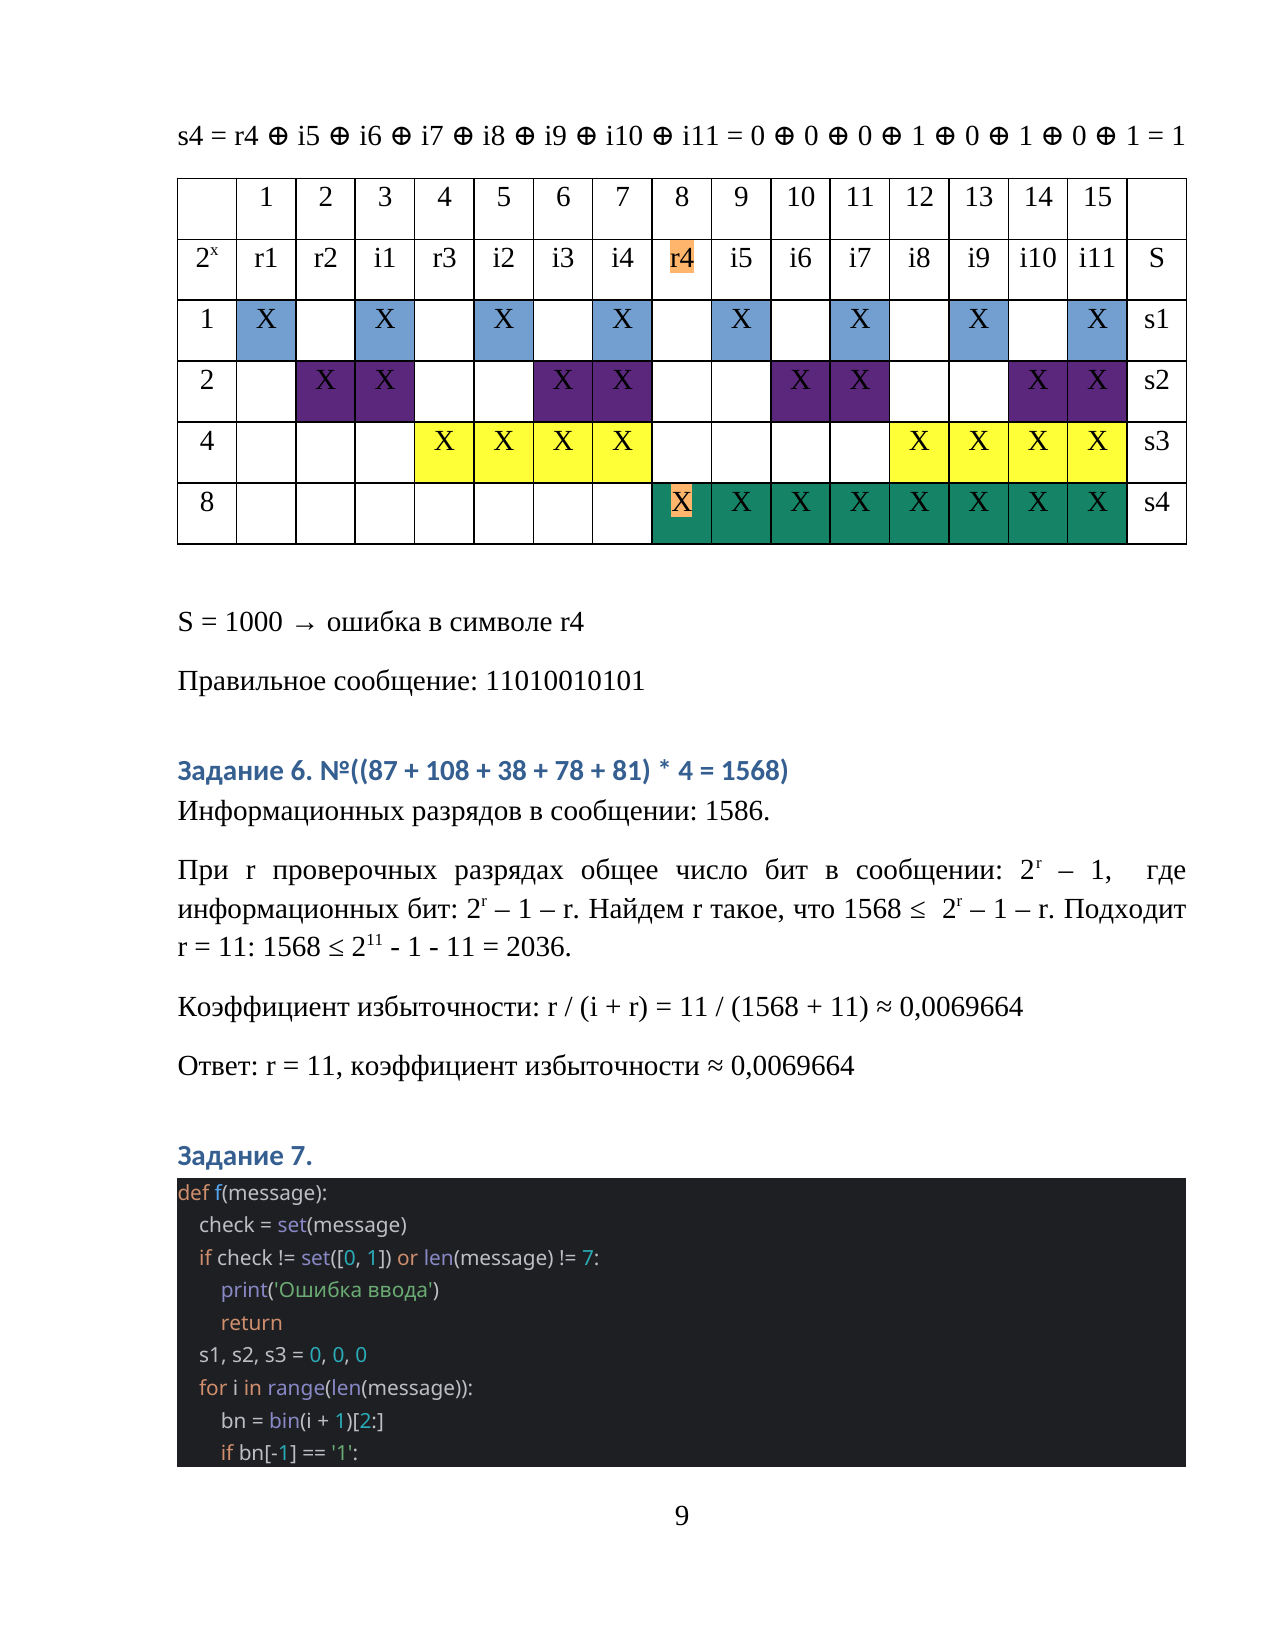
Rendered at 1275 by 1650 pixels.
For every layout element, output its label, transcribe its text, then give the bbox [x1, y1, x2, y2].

table_cell X [475, 301, 533, 360]
table_header 8 [653, 179, 711, 238]
table_cell X [1068, 423, 1126, 482]
table_cell i8 [890, 240, 948, 299]
table_cell [415, 301, 473, 360]
text s4 = r4 ⊕ i5 ⊕ i6 ⊕ i7 ⊕ i8 ⊕ i9 ⊕ i10 ⊕ i11 = 0 ⊕ 0 ⊕ 0 ⊕ 1 ⊕ 0 ⊕ 1 ⊕ 0 ⊕ 1 = 1 [177, 118, 1186, 152]
table_cell i3 [534, 240, 592, 299]
table_cell X [593, 362, 651, 421]
table_cell [653, 423, 711, 482]
table_header 7 [593, 179, 651, 238]
table_cell X [950, 423, 1008, 482]
table_cell [653, 362, 711, 421]
table_cell r1 [237, 240, 295, 299]
table_cell [772, 301, 829, 360]
table_cell [237, 484, 295, 543]
table_cell X [237, 301, 295, 360]
table_header 3 [356, 179, 414, 238]
table_cell i4 [593, 240, 651, 299]
table_header 5 [475, 179, 533, 238]
table_cell [297, 301, 354, 360]
table_cell [1009, 301, 1067, 360]
table_cell X [356, 301, 414, 360]
table_cell [712, 362, 770, 421]
table_cell X [534, 362, 592, 421]
text def f(message): check = set(message) if check != set([0, 1]) or len(message) != 7: print('Ошибка ввода') return s1, s2, s3 = 0, 0, 0 for i in range(len(message)): bn = bin(i + 1)[2:] if bn[-1] == '1': [177, 1178, 1186, 1467]
text Ответ: r = 11, коэффициент избыточности ≈ 0,0069664 [177, 1048, 1186, 1082]
table_cell r3 [415, 240, 473, 299]
table_cell [653, 301, 711, 360]
text S = 1000 → ошибка в символе r4 [177, 604, 1186, 638]
table_cell [475, 484, 533, 543]
table_cell X [890, 423, 948, 482]
table_header 11 [831, 179, 889, 238]
table_cell X [772, 362, 829, 421]
table_cell X [712, 301, 770, 360]
table_cell X [1068, 362, 1126, 421]
table_header 4 [415, 179, 473, 238]
table_cell X [1009, 423, 1067, 482]
table_cell X [1009, 362, 1067, 421]
table_cell X [1009, 484, 1067, 543]
table_header 2 [297, 179, 354, 238]
table_header 9 [712, 179, 770, 238]
table_cell r4 [653, 240, 711, 299]
table_cell X [593, 423, 651, 482]
table_cell i10 [1009, 240, 1067, 299]
table_cell [356, 484, 414, 543]
table_cell X [831, 362, 889, 421]
table_cell [356, 423, 414, 482]
table_cell i7 [831, 240, 889, 299]
table_cell X [831, 484, 889, 543]
table_cell X [772, 484, 829, 543]
table_cell X [475, 423, 533, 482]
table_cell X [1068, 301, 1126, 360]
table_cell [593, 484, 651, 543]
table_cell i11 [1068, 240, 1126, 299]
table_cell [890, 301, 948, 360]
table_cell [831, 423, 889, 482]
table_cell s4 [1128, 484, 1186, 543]
table_cell [772, 423, 829, 482]
table_cell [475, 362, 533, 421]
table_cell i6 [772, 240, 829, 299]
subtitle Задание 6. №((87 + 108 + 38 + 78 + 81) * 4 = 1568) [177, 752, 1186, 788]
table_cell i1 [356, 240, 414, 299]
table_cell [534, 484, 592, 543]
table_cell X [593, 301, 651, 360]
table_cell X [534, 423, 592, 482]
table_cell [534, 301, 592, 360]
table_header 15 [1068, 179, 1126, 238]
table_cell X [297, 362, 354, 421]
table_cell 4 [178, 423, 236, 482]
table_cell S [1128, 240, 1186, 299]
table_cell X [712, 484, 770, 543]
table_cell X [356, 362, 414, 421]
table_header 10 [772, 179, 829, 238]
table_cell r2 [297, 240, 354, 299]
text Коэффициент избыточности: r / (i + r) = 11 / (1568 + 11) ≈ 0,0069664 [177, 989, 1186, 1022]
table_cell X [950, 301, 1008, 360]
table_cell 2 [178, 362, 236, 421]
table_cell i9 [950, 240, 1008, 299]
table_header 13 [950, 179, 1008, 238]
table_cell X [653, 484, 711, 543]
table_cell [237, 362, 295, 421]
table_cell s1 [1128, 301, 1186, 360]
table_header 12 [890, 179, 948, 238]
table_cell X [1068, 484, 1126, 543]
table_cell 2x [178, 240, 236, 299]
table_cell s3 [1128, 423, 1186, 482]
subtitle Задание 7. [177, 1137, 1186, 1172]
table_cell i5 [712, 240, 770, 299]
table_cell i2 [475, 240, 533, 299]
table_cell [950, 362, 1008, 421]
table_header [178, 179, 236, 238]
table_header 1 [237, 179, 295, 238]
table_cell [415, 362, 473, 421]
table_cell [415, 484, 473, 543]
table_cell X [890, 484, 948, 543]
table_cell [890, 362, 948, 421]
table_cell [297, 484, 354, 543]
text При r проверочных разрядах общее число бит в сообщении: 2r – 1, где информационных бит: 2r – 1 – r. Найдем r такое, что 1568 ≤ 2r – 1 – r. Подходит r = 11: 1568 ≤ 211 - 1 - 11 = 2036. [177, 852, 1186, 963]
table_cell s2 [1128, 362, 1186, 421]
table_cell X [831, 301, 889, 360]
table_cell [237, 423, 295, 482]
table_header 6 [534, 179, 592, 238]
table_cell X [415, 423, 473, 482]
text Информационных разрядов в сообщении: 1586. [177, 793, 1186, 826]
table_cell 1 [178, 301, 236, 360]
text Правильное сообщение: 11010010101 [177, 663, 1186, 697]
table_header [1128, 179, 1186, 238]
table_cell 8 [178, 484, 236, 543]
table_cell [712, 423, 770, 482]
table_cell X [950, 484, 1008, 543]
table_cell [297, 423, 354, 482]
table_header 14 [1009, 179, 1067, 238]
